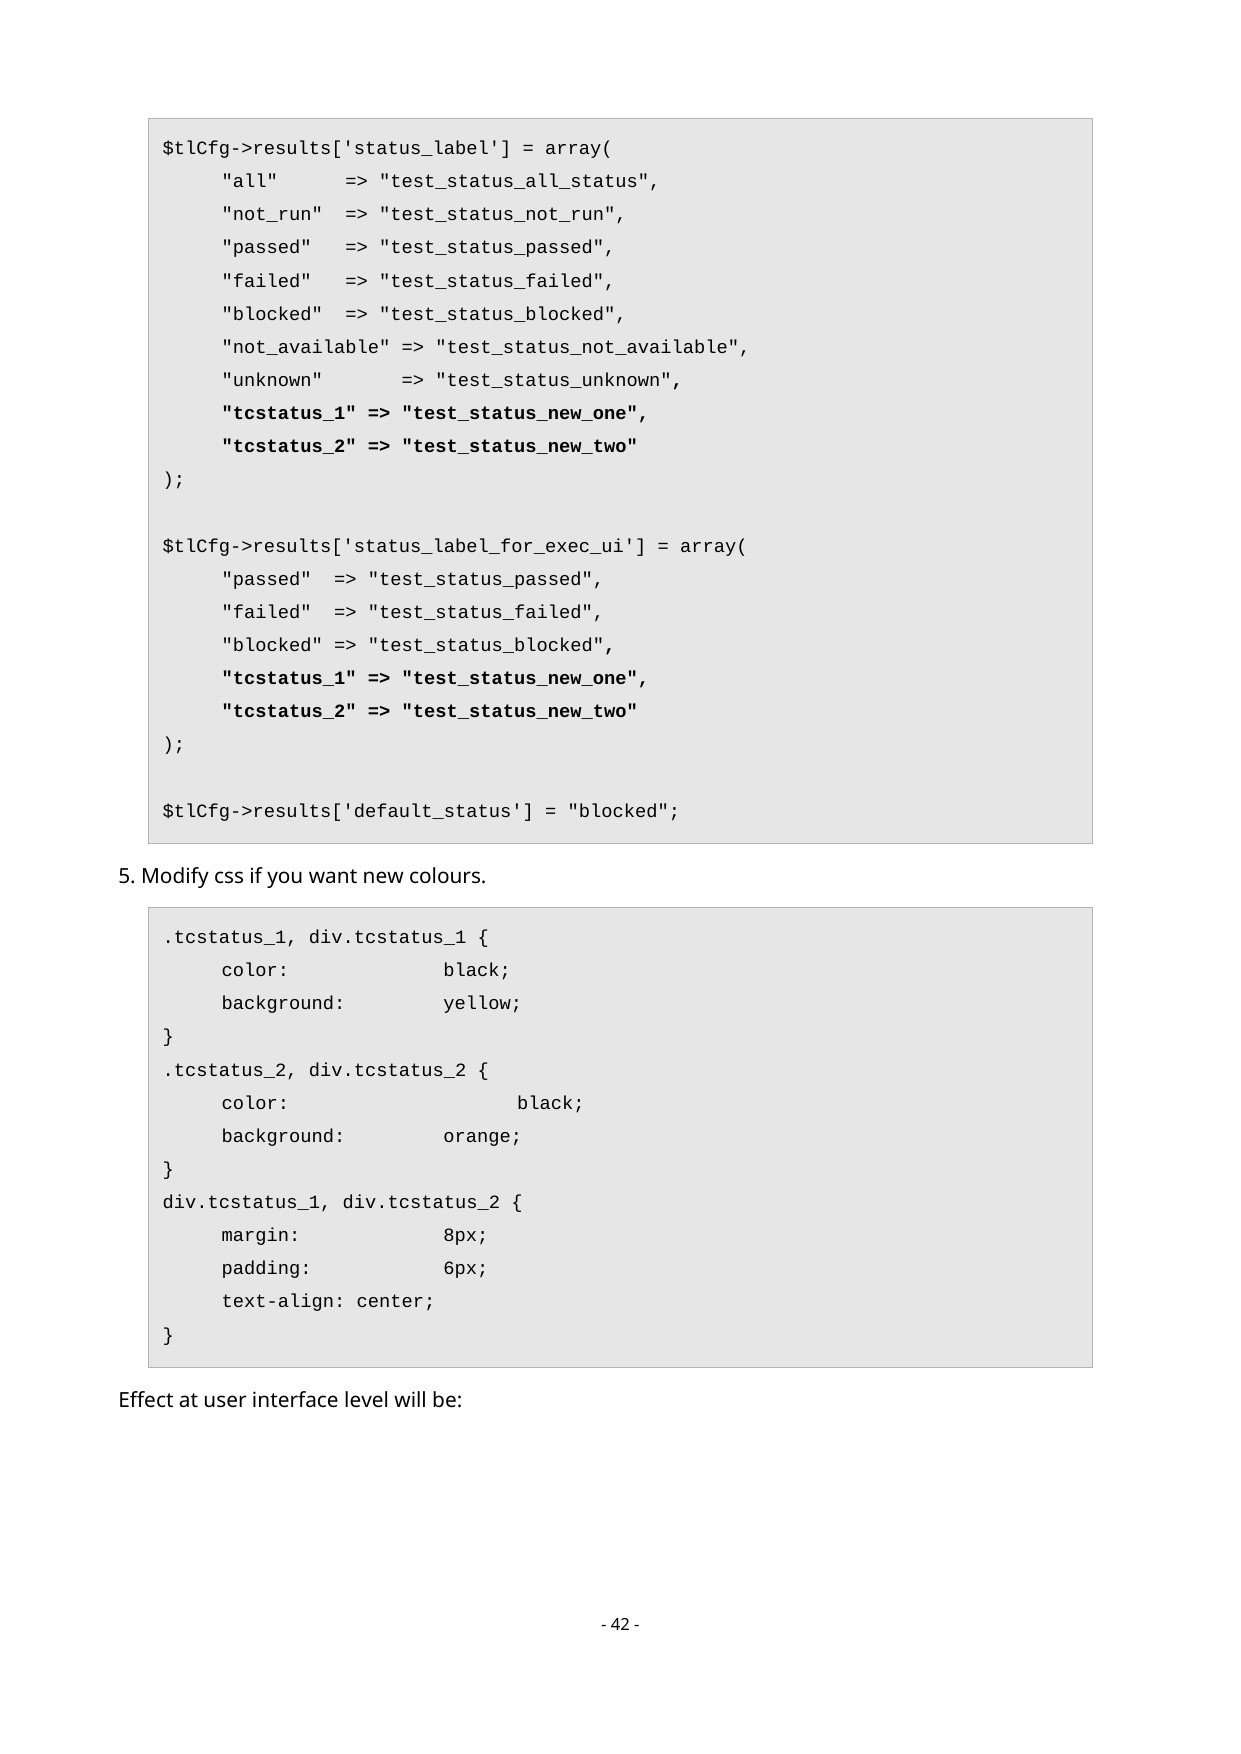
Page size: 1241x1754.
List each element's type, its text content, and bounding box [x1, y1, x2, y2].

text } [149, 1305, 1092, 1367]
text } [149, 1007, 1092, 1040]
text 5. Modify css if you want new colours. [118, 861, 1122, 889]
text "passed" => "test_status_passed", [149, 217, 1092, 251]
text margin: 8px; [149, 1205, 1092, 1238]
text "tcstatus_1" => "test_status_new_one", [149, 383, 1092, 416]
text $tlCfg->results['status_label_for_exec_ui'] = array( [149, 516, 1092, 549]
text text-align: center; [149, 1272, 1092, 1305]
text "blocked" => "test_status_blocked", [149, 615, 1092, 648]
text "unknown" => "test_status_unknown", [149, 350, 1092, 383]
text background: yellow; [149, 973, 1092, 1007]
text "tcstatus_2" => "test_status_new_two" [149, 416, 1092, 449]
text "not_available" => "test_status_not_available", [149, 317, 1092, 350]
text .tcstatus_2, div.tcstatus_2 { [149, 1040, 1092, 1073]
text color: black; [149, 940, 1092, 973]
text "passed" => "test_status_passed", [149, 549, 1092, 582]
text "tcstatus_1" => "test_status_new_one", [149, 648, 1092, 681]
text div.tcstatus_1, div.tcstatus_2 { [149, 1172, 1092, 1205]
text $tlCfg->results['default_status'] = "blocked"; [149, 781, 1092, 843]
text color: black; [149, 1073, 1092, 1106]
text ); [149, 714, 1092, 747]
text "failed" => "test_status_failed", [149, 582, 1092, 615]
text ); [149, 449, 1092, 482]
text $tlCfg->results['status_label'] = array( [149, 119, 1092, 151]
text "tcstatus_2" => "test_status_new_two" [149, 681, 1092, 714]
text "failed" => "test_status_failed", [149, 251, 1092, 284]
text "all" => "test_status_all_status", [149, 151, 1092, 184]
text .tcstatus_1, div.tcstatus_1 { [149, 908, 1092, 940]
text } [149, 1139, 1092, 1172]
text "blocked" => "test_status_blocked", [149, 284, 1092, 317]
text Effect at user interface level will be: [118, 1385, 1122, 1413]
text background: orange; [149, 1106, 1092, 1139]
text padding: 6px; [149, 1238, 1092, 1272]
text "not_run" => "test_status_not_run", [149, 184, 1092, 217]
